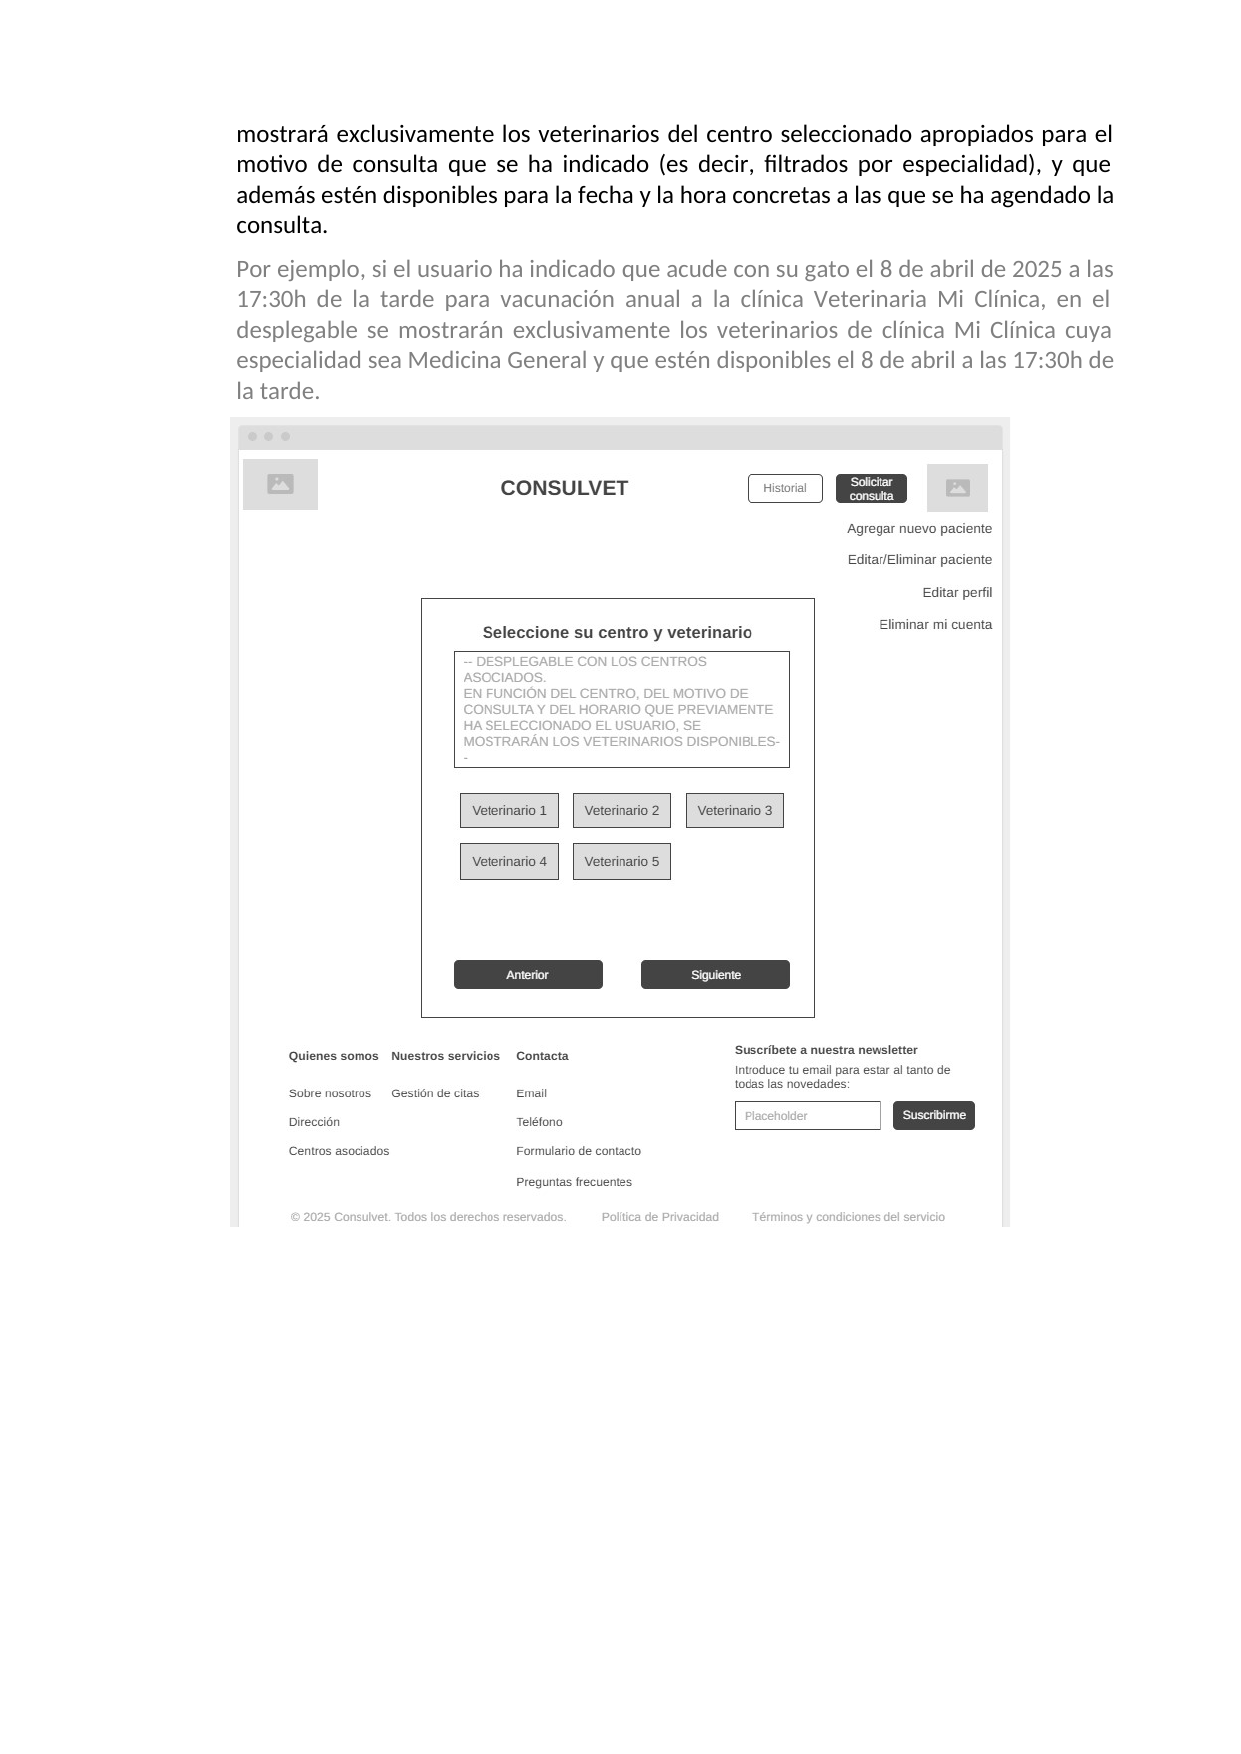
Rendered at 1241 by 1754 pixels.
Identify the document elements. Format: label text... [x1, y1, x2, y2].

picture [230, 417, 1011, 1227]
text Por ejemplo, si el usuario ha indicado que acude con su gato el 8 de abril de 2025 a las 17:30h de la tarde para vacunación anual a la clínica Veterinaria Mi Clínica, en el desplegable se mostrarán exclusivamente los veterinarios de clínica Mi Clínica cuya especialidad sea Medicina General y que estén disponibles el 8 de abril a las 17:30h de la tarde. [118, 253, 1122, 405]
text mostrará exclusivamente los veterinarios del centro seleccionado apropiados para el motivo de consulta que se ha indicado (es decir, filtrados por especialidad), y que además estén disponibles para la fecha y la hora concretas a las que se ha agendado la consulta. [118, 118, 1122, 240]
